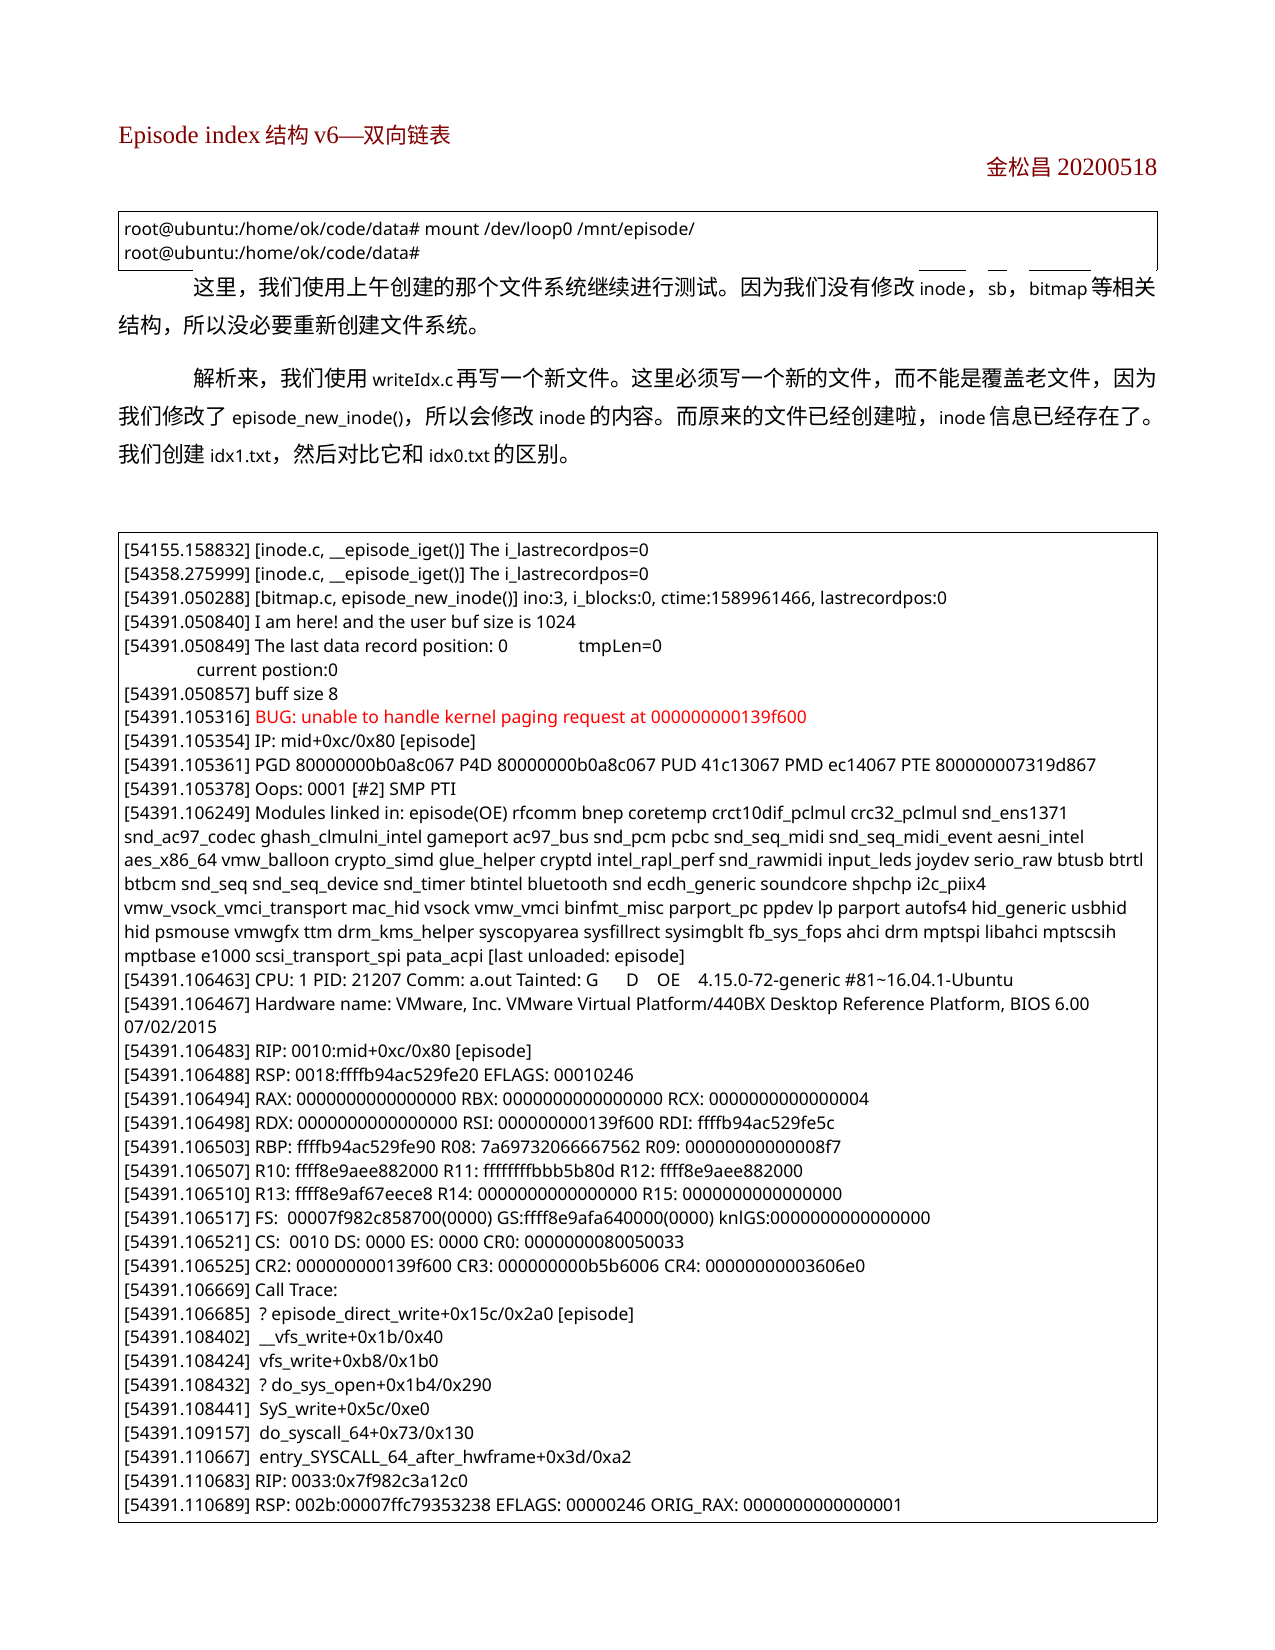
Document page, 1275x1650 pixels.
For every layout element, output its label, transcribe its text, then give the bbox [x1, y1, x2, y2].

table_header root@ubuntu:/home/ok/code/data# mount /dev/loop0 /mnt/episode/ root@ubuntu:/home/ok/code/data# [119, 212, 1157, 270]
text 解析来，我们使用writeIdx.c再写一个新文件。这里必须写一个新的文件，而不能是覆盖老文件，因为我们修改了episode_new_inode()，所以会修改inode的内容。而原来的文件已经创建啦，inode信息已经存在了。我们创建idx1.txt，然后对比它和idx0.txt的区别。 [118, 361, 1157, 468]
text 这里，我们使用上午创建的那个文件系统继续进行测试。因为我们没有修改inode，sb，bitmap等相关结构，所以没必要重新创建文件系统。 [118, 271, 1157, 340]
table_header [54155.158832] [inode.c, __episode_iget()] The i_lastrecordpos=0 [54358.275999] [inode.c, __episode_iget()] The i_lastrecordpos=0 [54391.050288] [bitmap.c, episode_new_inode()] ino:3, i_blocks:0, ctime:1589961466, lastrecordpos:0 [54391.050840] I am here! and the user buf size is 1024 [54391.050849] The last data record position: 0 tmpLen=0 current postion:0 [54391.050857] buff size 8 [54391.105316] BUG: unable to handle kernel paging request at 000000000139f600 [54391.105354] IP: mid+0xc/0x80 [episode] [54391.105361] PGD 80000000b0a8c067 P4D 80000000b0a8c067 PUD 41c13067 PMD ec14067 PTE 800000007319d867 [54391.105378] Oops: 0001 [#2] SMP PTI [54391.106249] Modules linked in: episode(OE) rfcomm bnep coretemp crct10dif_pclmul crc32_pclmul snd_ens1371 snd_ac97_codec ghash_clmulni_intel gameport ac97_bus snd_pcm pcbc snd_seq_midi snd_seq_midi_event aesni_intel aes_x86_64 vmw_balloon crypto_simd glue_helper cryptd intel_rapl_perf snd_rawmidi input_leds joydev serio_raw btusb btrtl btbcm snd_seq snd_seq_device snd_timer btintel bluetooth snd ecdh_generic soundcore shpchp i2c_piix4 vmw_vsock_vmci_transport mac_hid vsock vmw_vmci binfmt_misc parport_pc ppdev lp parport autofs4 hid_generic usbhid hid psmouse vmwgfx ttm drm_kms_helper syscopyarea sysfillrect sysimgblt fb_sys_fops ahci drm mptspi libahci mptscsih mptbase e1000 scsi_transport_spi pata_acpi [last unloaded: episode] [54391.106463] CPU: 1 PID: 21207 Comm: a.out Tainted: G D OE 4.15.0-72-generic #81~16.04.1-Ubuntu [54391.106467] Hardware name: VMware, Inc. VMware Virtual Platform/440BX Desktop Reference Platform, BIOS 6.00 07/02/2015 [54391.106483] RIP: 0010:mid+0xc/0x80 [episode] [54391.106488] RSP: 0018:ffffb94ac529fe20 EFLAGS: 00010246 [54391.106494] RAX: 0000000000000000 RBX: 0000000000000000 RCX: 0000000000000004 [54391.106498] RDX: 0000000000000000 RSI: 000000000139f600 RDI: ffffb94ac529fe5c [54391.106503] RBP: ffffb94ac529fe90 R08: 7a69732066667562 R09: 00000000000008f7 [54391.106507] R10: ffff8e9aee882000 R11: ffffffffbbb5b80d R12: ffff8e9aee882000 [54391.106510] R13: ffff8e9af67eece8 R14: 0000000000000000 R15: 0000000000000000 [54391.106517] FS: 00007f982c858700(0000) GS:ffff8e9afa640000(0000) knlGS:0000000000000000 [54391.106521] CS: 0010 DS: 0000 ES: 0000 CR0: 0000000080050033 [54391.106525] CR2: 000000000139f600 CR3: 000000000b5b6006 CR4: 00000000003606e0 [54391.106669] Call Trace: [54391.106685] ? episode_direct_write+0x15c/0x2a0 [episode] [54391.108402] __vfs_write+0x1b/0x40 [54391.108424] vfs_write+0xb8/0x1b0 [54391.108432] ? do_sys_open+0x1b4/0x290 [54391.108441] SyS_write+0x5c/0xe0 [54391.109157] do_syscall_64+0x73/0x130 [54391.110667] entry_SYSCALL_64_after_hwframe+0x3d/0xa2 [54391.110683] RIP: 0033:0x7f982c3a12c0 [54391.110689] RSP: 002b:00007ffc79353238 EFLAGS: 00000246 ORIG_RAX: 0000000000000001 [119, 533, 1157, 1522]
